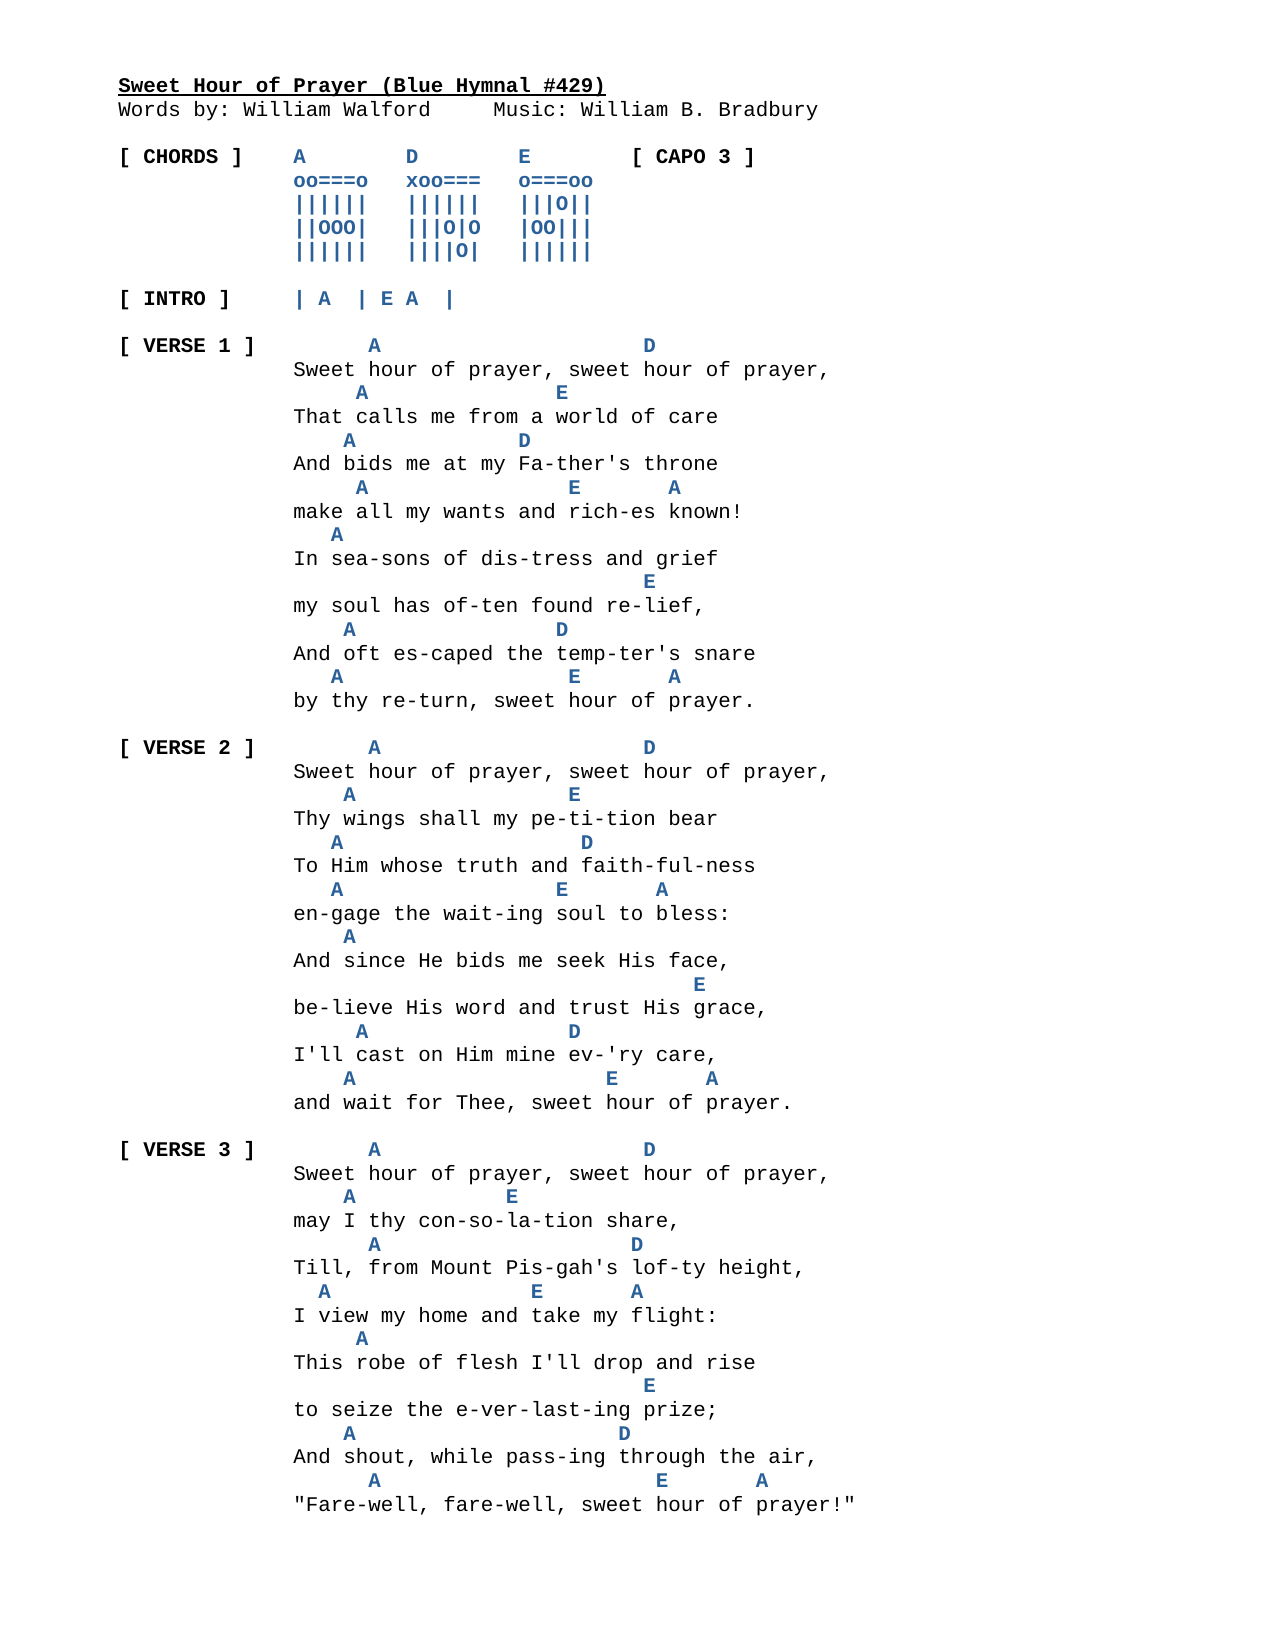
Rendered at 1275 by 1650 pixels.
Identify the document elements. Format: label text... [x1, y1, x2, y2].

text Sweet Hour of Prayer (Blue Hymnal #429) [118, 75, 1157, 99]
text "Fare-well, fare-well, sweet hour of prayer!" [118, 1494, 1157, 1517]
text A E [118, 784, 1157, 808]
text and wait for Thee, sweet hour of prayer. [118, 1092, 1157, 1115]
text Sweet hour of prayer, sweet hour of prayer, [118, 359, 1157, 382]
text I'll cast on Him mine ev-'ry care, [118, 1044, 1157, 1068]
text A E A [118, 1281, 1157, 1304]
text to seize the e-ver-last-ing prize; [118, 1399, 1157, 1423]
text E [118, 1376, 1157, 1399]
text And shout, while pass-ing through the air, [118, 1446, 1157, 1470]
text In sea-sons of dis-tress and grief [118, 548, 1157, 572]
text A [118, 1328, 1157, 1352]
text And oft es-caped the temp-ter's snare [118, 642, 1157, 666]
text A D [118, 430, 1157, 453]
text E [118, 973, 1157, 997]
text A E A [118, 666, 1157, 690]
text I view my home and take my flight: [118, 1304, 1157, 1328]
text be-lieve His word and trust His grace, [118, 997, 1157, 1021]
text ||OOO| |||O|O |OO||| [118, 217, 1157, 241]
text To Him whose truth and faith-ful-ness [118, 855, 1157, 879]
text A [118, 524, 1157, 548]
text oo===o xoo=== o===oo [118, 169, 1157, 193]
text A [118, 926, 1157, 950]
text make all my wants and rich-es known! [118, 501, 1157, 524]
text [ INTRO ] | A | E A | [118, 288, 1157, 311]
text A D [118, 1021, 1157, 1044]
text A D [118, 619, 1157, 642]
text A E [118, 382, 1157, 406]
text A E A [118, 477, 1157, 501]
text [ VERSE 3 ] A D [118, 1139, 1157, 1163]
text [ VERSE 1 ] A D [118, 335, 1157, 359]
text en-gage the wait-ing soul to bless: [118, 903, 1157, 926]
text [ VERSE 2 ] A D [118, 737, 1157, 761]
text may I thy con-so-la-tion share, [118, 1210, 1157, 1234]
text And since He bids me seek His face, [118, 950, 1157, 973]
text by thy re-turn, sweet hour of prayer. [118, 690, 1157, 713]
text This robe of flesh I'll drop and rise [118, 1352, 1157, 1376]
text A D [118, 832, 1157, 855]
text A E A [118, 879, 1157, 903]
text Sweet hour of prayer, sweet hour of prayer, [118, 761, 1157, 784]
text A D [118, 1234, 1157, 1257]
text A E A [118, 1470, 1157, 1494]
text Till, from Mount Pis-gah's lof-ty height, [118, 1257, 1157, 1281]
text |||||| ||||O| |||||| [118, 241, 1157, 264]
text A E A [118, 1068, 1157, 1092]
text Words by: William Walford Music: William B. Bradbury [118, 99, 1157, 122]
text my soul has of-ten found re-lief, [118, 595, 1157, 619]
text A E [118, 1186, 1157, 1210]
text Thy wings shall my pe-ti-tion bear [118, 808, 1157, 832]
text |||||| |||||| |||O|| [118, 193, 1157, 217]
text That calls me from a world of care [118, 406, 1157, 430]
text Sweet hour of prayer, sweet hour of prayer, [118, 1163, 1157, 1186]
text A D [118, 1423, 1157, 1446]
text And bids me at my Fa-ther's throne [118, 453, 1157, 477]
text [ CHORDS ] A D E [ CAPO 3 ] [118, 146, 1157, 169]
text E [118, 572, 1157, 595]
